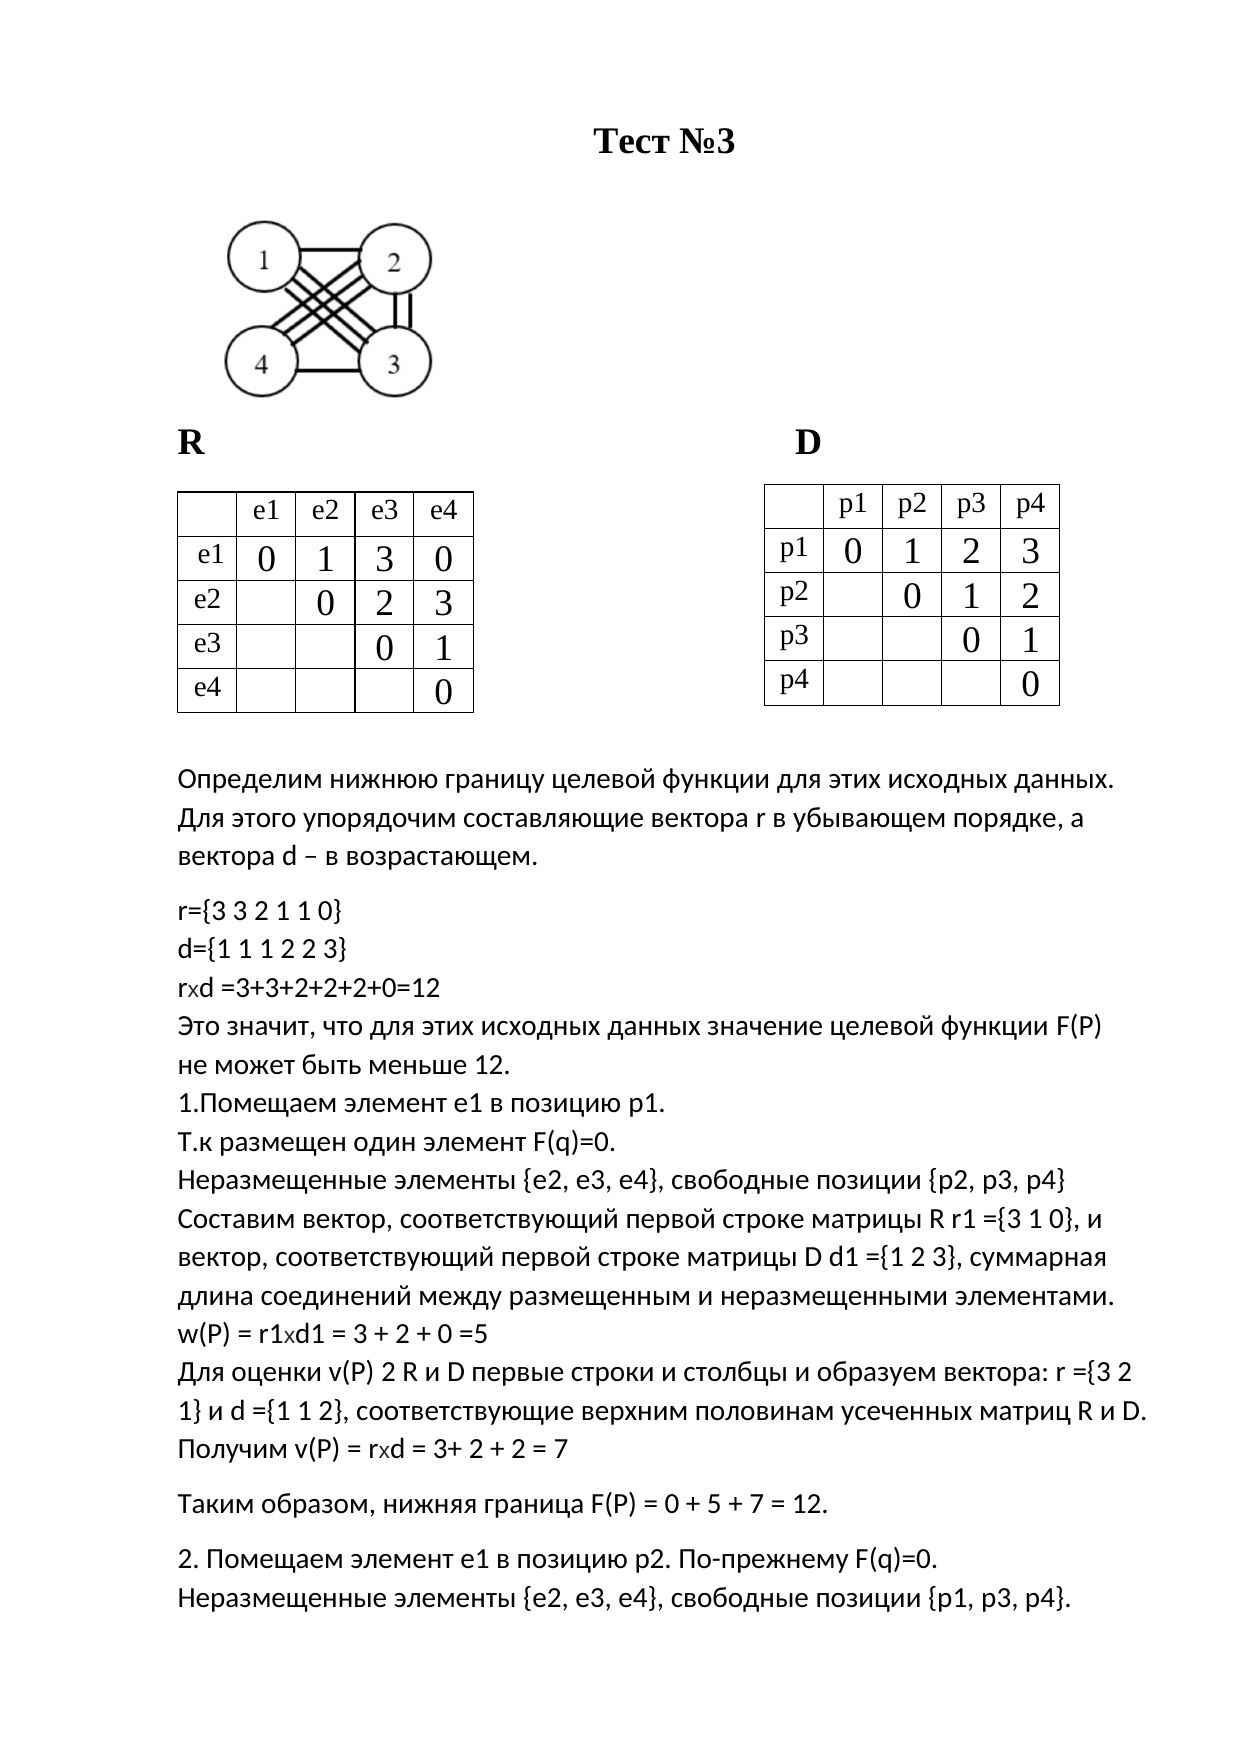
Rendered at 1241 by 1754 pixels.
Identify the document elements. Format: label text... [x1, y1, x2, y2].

table_header [765, 485, 823, 528]
table_header p3 [942, 485, 1000, 528]
table_cell p3 [765, 617, 823, 660]
table_header e4 [414, 493, 473, 536]
table_cell 0 [824, 529, 882, 572]
table_cell 0 [237, 537, 295, 580]
table_cell [237, 625, 295, 668]
table_cell 0 [414, 669, 473, 712]
table_cell [883, 661, 941, 704]
table_cell 0 [414, 537, 473, 580]
table_cell 3 [356, 537, 413, 580]
table_cell [237, 581, 295, 624]
table_cell 3 [414, 581, 473, 624]
text Таким образом, нижняя граница F(P) = 0 + 5 + 7 = 12. [177, 1485, 1152, 1521]
table_cell 1 [296, 537, 354, 580]
table_header [178, 493, 236, 536]
table_cell [883, 617, 941, 660]
table_cell [237, 669, 295, 712]
table_cell 1 [883, 529, 941, 572]
table_header p1 [824, 485, 882, 528]
table_cell 2 [942, 529, 1000, 572]
table_cell [356, 669, 413, 712]
table_cell e3 [178, 625, 236, 668]
picture [216, 215, 444, 405]
table_cell 1 [942, 573, 1000, 616]
table_cell [824, 661, 882, 704]
table_cell [942, 661, 1000, 704]
table_header p2 [883, 485, 941, 528]
table_header e2 [296, 493, 354, 536]
table_cell e4 [178, 669, 236, 712]
table_cell 2 [356, 581, 413, 624]
table_cell 0 [1001, 661, 1059, 704]
table_cell [296, 625, 354, 668]
table_cell 0 [942, 617, 1000, 660]
text Определим нижнюю границу целевой функции для этих исходных данных. Для этого упорядочим составляющие вектора r в убывающем порядке, а вектора d – в возрастающем. [177, 760, 1152, 873]
table_cell 1 [414, 625, 473, 668]
table_header e1 [237, 493, 295, 536]
table_cell p2 [765, 573, 823, 616]
table_cell 0 [356, 625, 413, 668]
table_header p4 [1001, 485, 1059, 528]
table_cell 0 [296, 581, 354, 624]
text 2. Помещаем элемент e1 в позицию р2. По-прежнему F(q)=0. Неразмещенные элементы {e2, e3, e4}, свободные позиции {р1, р3, р4}. [177, 1541, 1152, 1614]
table_cell e2 [178, 581, 236, 624]
table_cell 0 [883, 573, 941, 616]
subtitle R D [177, 419, 1152, 462]
table_cell [296, 669, 354, 712]
subtitle Тест №3 [177, 118, 1152, 161]
text r={3 3 2 1 1 0} d={1 1 1 2 2 3} rxd =3+3+2+2+2+0=12 Это значит, что для этих исходных данных значение целевой функции F(P) не может быть меньше 12. 1.Помещаем элемент е1 в позицию p1. Т.к размещен один элемент F(q)=0. Неразмещенные элементы {e2, e3, e4}, свободные позиции {p2, p3, p4} Составим вектор, соответствующий первой строке матрицы R r1 ={3 1 0}, и вектор, соответствующий первой строке матрицы D d1 ={1 2 3}, суммарная длина соединений между размещенным и неразмещенными элементами. w(P) = r1xd1 = 3 + 2 + 0 =5 Для оценки v(P) 2 R и D первые строки и столбцы и образуем вектора: r ={3 2 1} и d ={1 1 2}, соответствующие верхним половинам усеченных матриц R и D. Получим v(P) = rxd = 3+ 2 + 2 = 7 [177, 892, 1152, 1466]
table_cell [824, 617, 882, 660]
table_cell [824, 573, 882, 616]
table_cell 1 [1001, 617, 1059, 660]
table_header e3 [356, 493, 413, 536]
table_cell e1 [178, 537, 236, 580]
table_cell p1 [765, 529, 823, 572]
table_cell 3 [1001, 529, 1059, 572]
table_cell 2 [1001, 573, 1059, 616]
table_cell p4 [765, 661, 823, 704]
